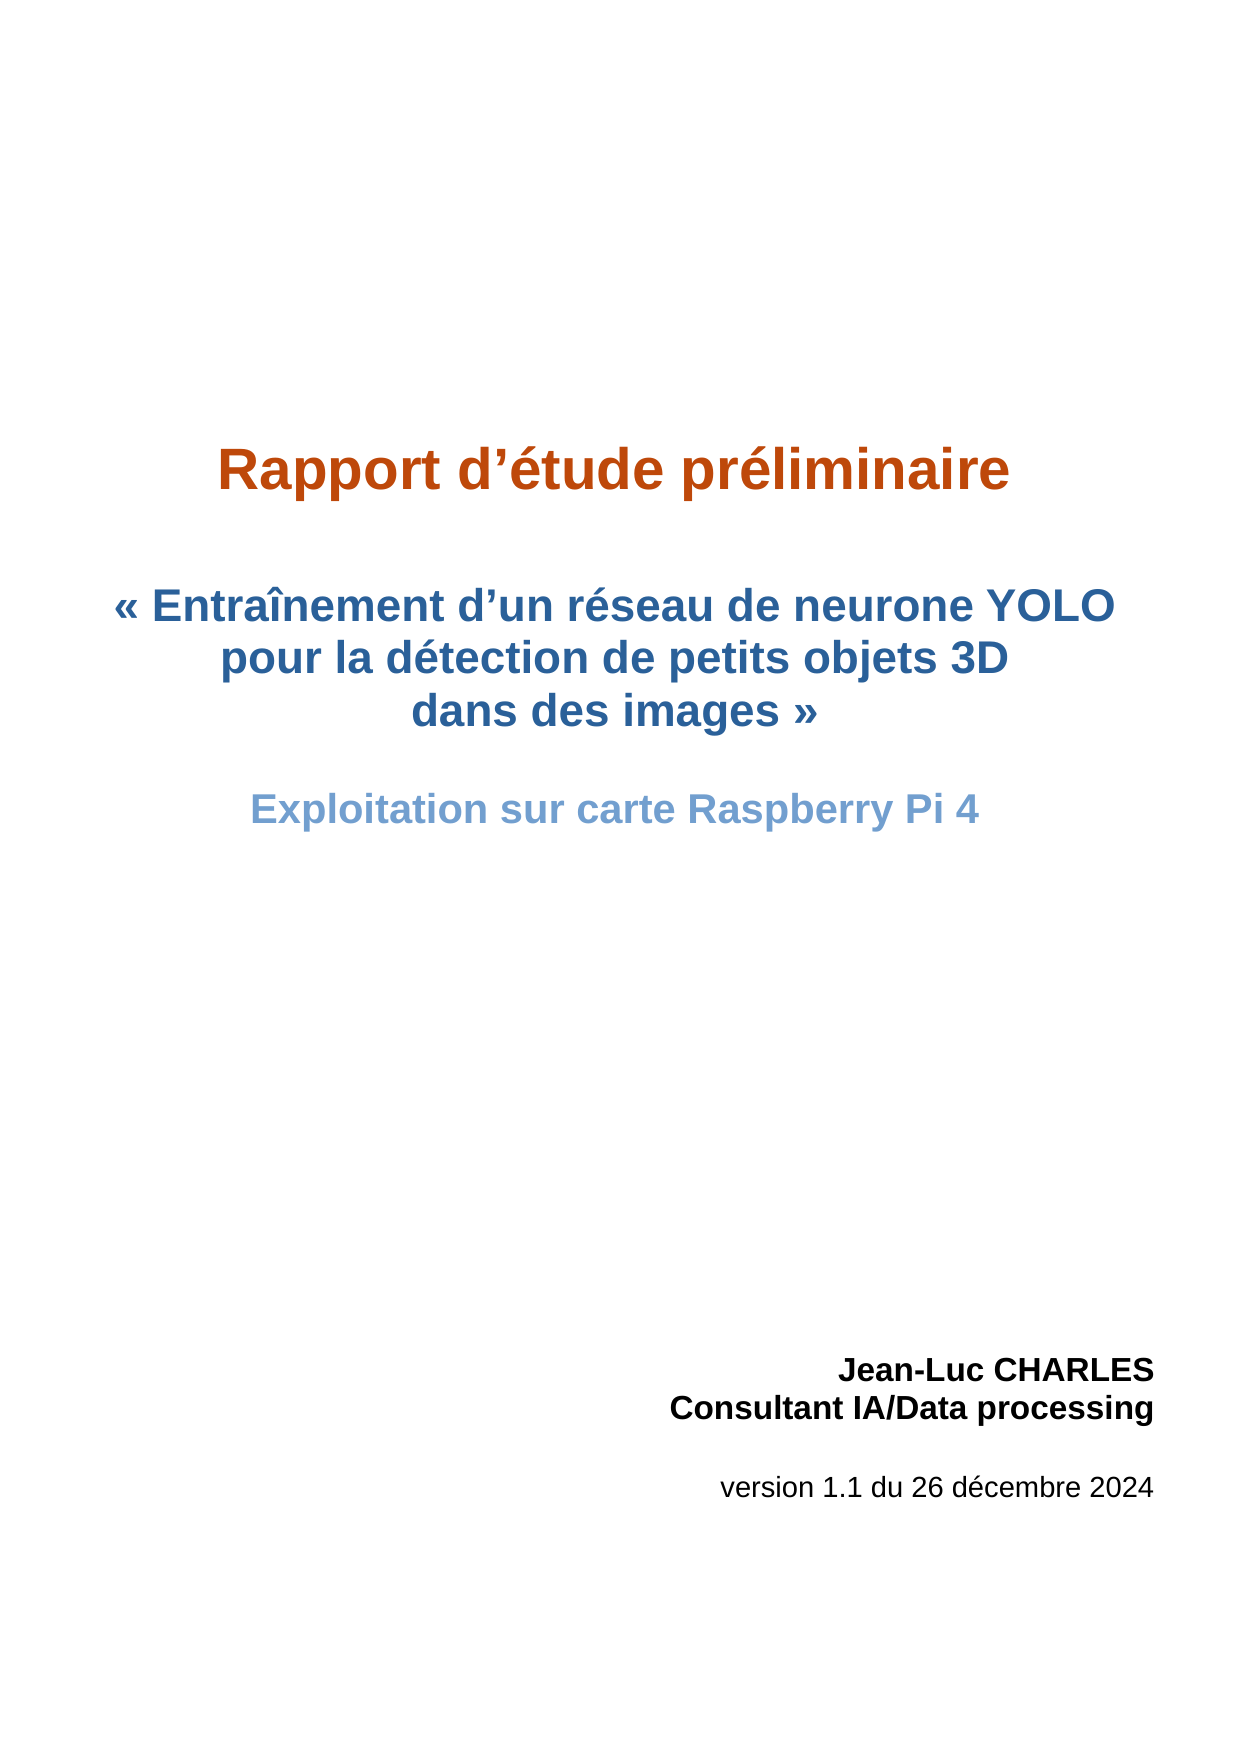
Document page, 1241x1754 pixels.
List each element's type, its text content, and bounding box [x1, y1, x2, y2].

text Jean-Luc CHARLES Consultant IA/Data processing [75, 1349, 1154, 1426]
text dans des images » [75, 683, 1154, 736]
text « Entraînement d’un réseau de neurone YOLO pour la détection de petits objets 3D [75, 578, 1154, 683]
text Rapport d’étude préliminaire [75, 434, 1154, 501]
text Exploitation sur carte Raspberry Pi 4 [75, 784, 1154, 832]
text version 1.1 du 26 décembre 2024 [75, 1469, 1154, 1503]
